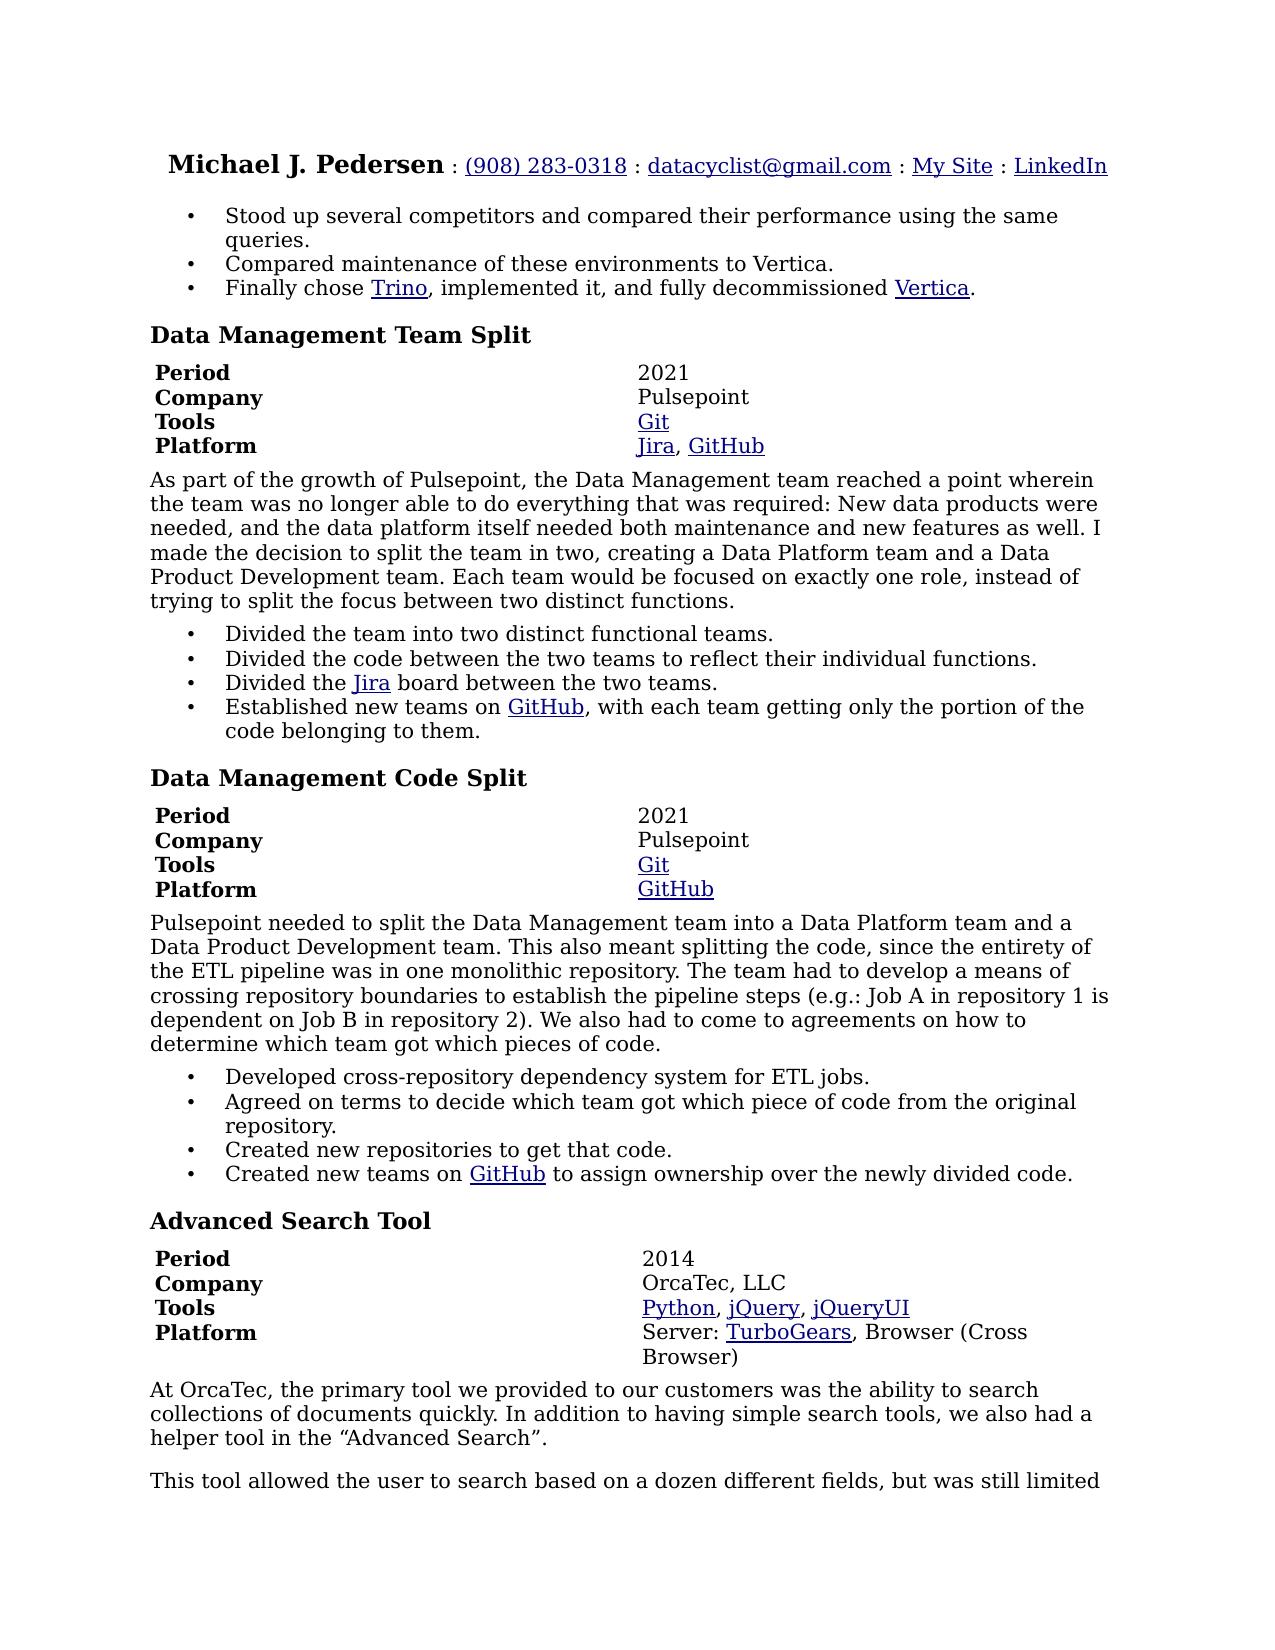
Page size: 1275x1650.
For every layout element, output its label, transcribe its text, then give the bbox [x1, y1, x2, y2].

text This tool allowed the user to search based on a dozen different fields, but was still limited [150, 1469, 1125, 1493]
table_cell Pulsepoint [638, 385, 1125, 410]
table_cell GitHub [638, 878, 1125, 902]
table_header 2021 [638, 361, 1125, 385]
subtitle Data Management Team Split [150, 322, 1125, 348]
table_header Period [150, 804, 637, 828]
subtitle Advanced Search Tool [150, 1208, 1125, 1234]
table_cell Tools [150, 410, 637, 434]
table_header 2021 [638, 804, 1125, 828]
table_cell Tools [150, 1296, 637, 1320]
list Divided the Jira board between the two teams. [187, 671, 1125, 695]
list Stood up several competitors and compared their performance using the same queries. [187, 204, 1125, 252]
list Created new teams on GitHub to assign ownership over the newly divided code. [187, 1162, 1125, 1187]
table_cell Server: TurboGears, Browser (Cross Browser) [638, 1320, 1125, 1369]
table_header 2014 [638, 1247, 1125, 1271]
list Developed cross-repository dependency system for ETL jobs. [187, 1065, 1125, 1090]
list Compared maintenance of these environments to Vertica. [187, 252, 1125, 276]
subtitle Data Management Code Split [150, 764, 1125, 791]
text As part of the growth of Pulsepoint, the Data Management team reached a point wherein the team was no longer able to do everything that was required: New data products were needed, and the data platform itself needed both maintenance and new features as well. I made the decision to split the team in two, creating a Data Platform team and a Data Product Development team. Each team would be focused on exactly one role, instead of trying to split the focus between two distinct functions. [150, 468, 1125, 613]
table_cell Platform [150, 878, 637, 902]
list Agreed on terms to decide which team got which piece of code from the original repository. [187, 1090, 1125, 1138]
table_cell Platform [150, 1320, 637, 1369]
table_cell OrcaTec, LLC [638, 1271, 1125, 1296]
table_header Period [150, 1247, 637, 1271]
table_cell Platform [150, 434, 637, 459]
list Finally chose Trino, implemented it, and fully decommissioned Vertica. [187, 276, 1125, 301]
table_cell Python, jQuery, jQueryUI [638, 1296, 1125, 1320]
table_cell Git [638, 853, 1125, 877]
text Pulsepoint needed to split the Data Management team into a Data Platform team and a Data Product Development team. This also meant splitting the code, since the entirety of the ETL pipeline was in one monolithic repository. The team had to develop a means of crossing repository boundaries to establish the pipeline steps (e.g.: Job A in repository 1 is dependent on Job B in repository 2). We also had to come to agreements on how to determine which team got which pieces of code. [150, 911, 1125, 1056]
table_cell Jira, GitHub [638, 434, 1125, 459]
list Divided the code between the two teams to reflect their individual functions. [187, 647, 1125, 671]
table_cell Tools [150, 853, 637, 877]
table_cell Git [638, 410, 1125, 434]
list Established new teams on GitHub, with each team getting only the portion of the code belonging to them. [187, 695, 1125, 744]
text At OrcaTec, the primary tool we provided to our customers was the ability to search collections of documents quickly. In addition to having simple search tools, we also had a helper tool in the “Advanced Search”. [150, 1378, 1125, 1451]
table_header Period [150, 361, 637, 385]
table_cell Company [150, 829, 637, 853]
table_cell Company [150, 385, 637, 410]
list Divided the team into two distinct functional teams. [187, 622, 1125, 647]
list Created new repositories to get that code. [187, 1138, 1125, 1162]
table_cell Company [150, 1271, 637, 1296]
table_cell Pulsepoint [638, 829, 1125, 853]
